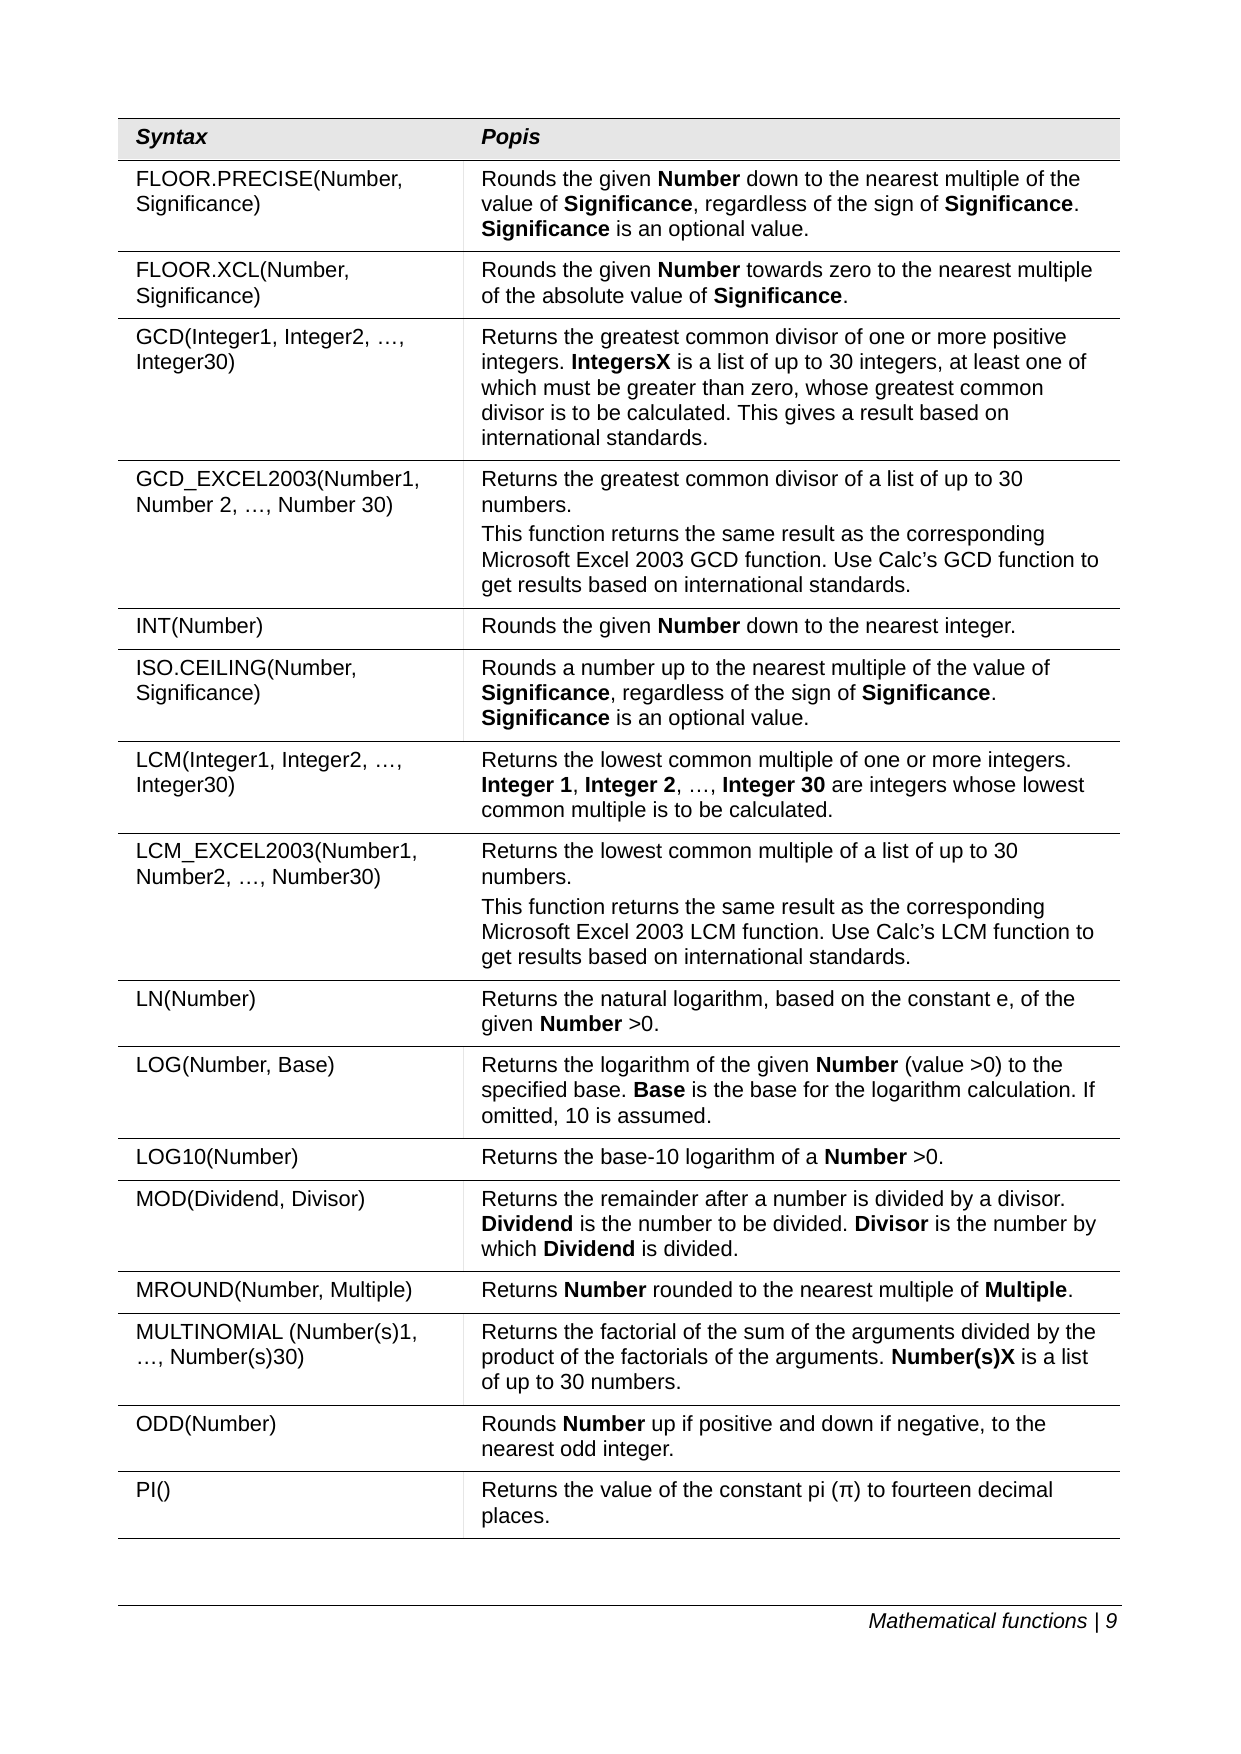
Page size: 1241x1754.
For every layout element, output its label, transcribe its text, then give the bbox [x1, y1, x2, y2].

table_cell ODD(Number) [118, 1406, 463, 1471]
table_cell Returns the factorial of the sum of the arguments divided by the product of the factorials of the arguments. Number(s)X is a list of up to 30 numbers. [464, 1314, 1120, 1405]
table_cell Returns Number rounded to the nearest multiple of Multiple. [464, 1272, 1120, 1313]
table_cell MOD(Dividend, Divisor) [118, 1181, 463, 1271]
table_cell FLOOR.PRECISE(Number, Significance) [118, 161, 463, 251]
table_cell Returns the logarithm of the given Number (value >0) to the specified base. Base is the base for the logarithm calculation. If omitted, 10 is assumed. [464, 1047, 1120, 1138]
table_cell Returns the remainder after a number is divided by a divisor. Dividend is the number to be divided. Divisor is the number by which Dividend is divided. [464, 1181, 1120, 1271]
table_cell Returns the base-10 logarithm of a Number >0. [464, 1139, 1120, 1179]
table_cell LN(Number) [118, 981, 463, 1046]
table_cell INT(Number) [118, 609, 463, 649]
table_cell Rounds a number up to the nearest multiple of the value of Significance, regardless of the sign of Significance. Significance is an optional value. [464, 650, 1120, 741]
table_cell ISO.CEILING(Number, Significance) [118, 650, 463, 741]
table_cell Returns the lowest common multiple of one or more integers. Integer 1, Integer 2, …, Integer 30 are integers whose lowest common multiple is to be calculated. [464, 742, 1120, 833]
table_cell Rounds Number up if positive and down if negative, to the nearest odd integer. [464, 1406, 1120, 1471]
table_cell FLOOR.XCL(Number, Significance) [118, 252, 463, 318]
table_cell MROUND(Number, Multiple) [118, 1272, 463, 1313]
table_cell LOG10(Number) [118, 1139, 463, 1179]
table_cell Returns the greatest common divisor of a list of up to 30 numbers. This function returns the same result as the corresponding Microsoft Excel 2003 GCD function. Use Calc’s GCD function to get results based on international standards. [464, 461, 1120, 607]
table_cell Returns the lowest common multiple of a list of up to 30 numbers. This function returns the same result as the corresponding Microsoft Excel 2003 LCM function. Use Calc’s LCM function to get results based on international standards. [464, 834, 1120, 979]
table_cell Rounds the given Number down to the nearest integer. [464, 609, 1120, 649]
table_header Popis [464, 119, 1120, 159]
table_cell Returns the value of the constant pi (π) to fourteen decimal places. [464, 1472, 1120, 1538]
table_cell Returns the natural logarithm, based on the constant e, of the given Number >0. [464, 981, 1120, 1046]
table_cell Returns the greatest common divisor of one or more positive integers. IntegersX is a list of up to 30 integers, at least one of which must be greater than zero, whose greatest common divisor is to be calculated. This gives a result based on international standards. [464, 319, 1120, 460]
table_cell GCD(Integer1, Integer2, …, Integer30) [118, 319, 463, 460]
table_cell MULTINOMIAL (Number(s)1, …, Number(s)30) [118, 1314, 463, 1405]
table_cell LOG(Number, Base) [118, 1047, 463, 1138]
table_cell PI() [118, 1472, 463, 1538]
table_cell GCD_EXCEL2003(Number1, Number 2, …, Number 30) [118, 461, 463, 607]
table_cell LCM(Integer1, Integer2, …, Integer30) [118, 742, 463, 833]
table_header Syntax [118, 119, 463, 159]
table_cell Rounds the given Number towards zero to the nearest multiple of the absolute value of Significance. [464, 252, 1120, 318]
table_cell Rounds the given Number down to the nearest multiple of the value of Significance, regardless of the sign of Significance. Significance is an optional value. [464, 161, 1120, 251]
table_cell LCM_EXCEL2003(Number1, Number2, …, Number30) [118, 834, 463, 979]
